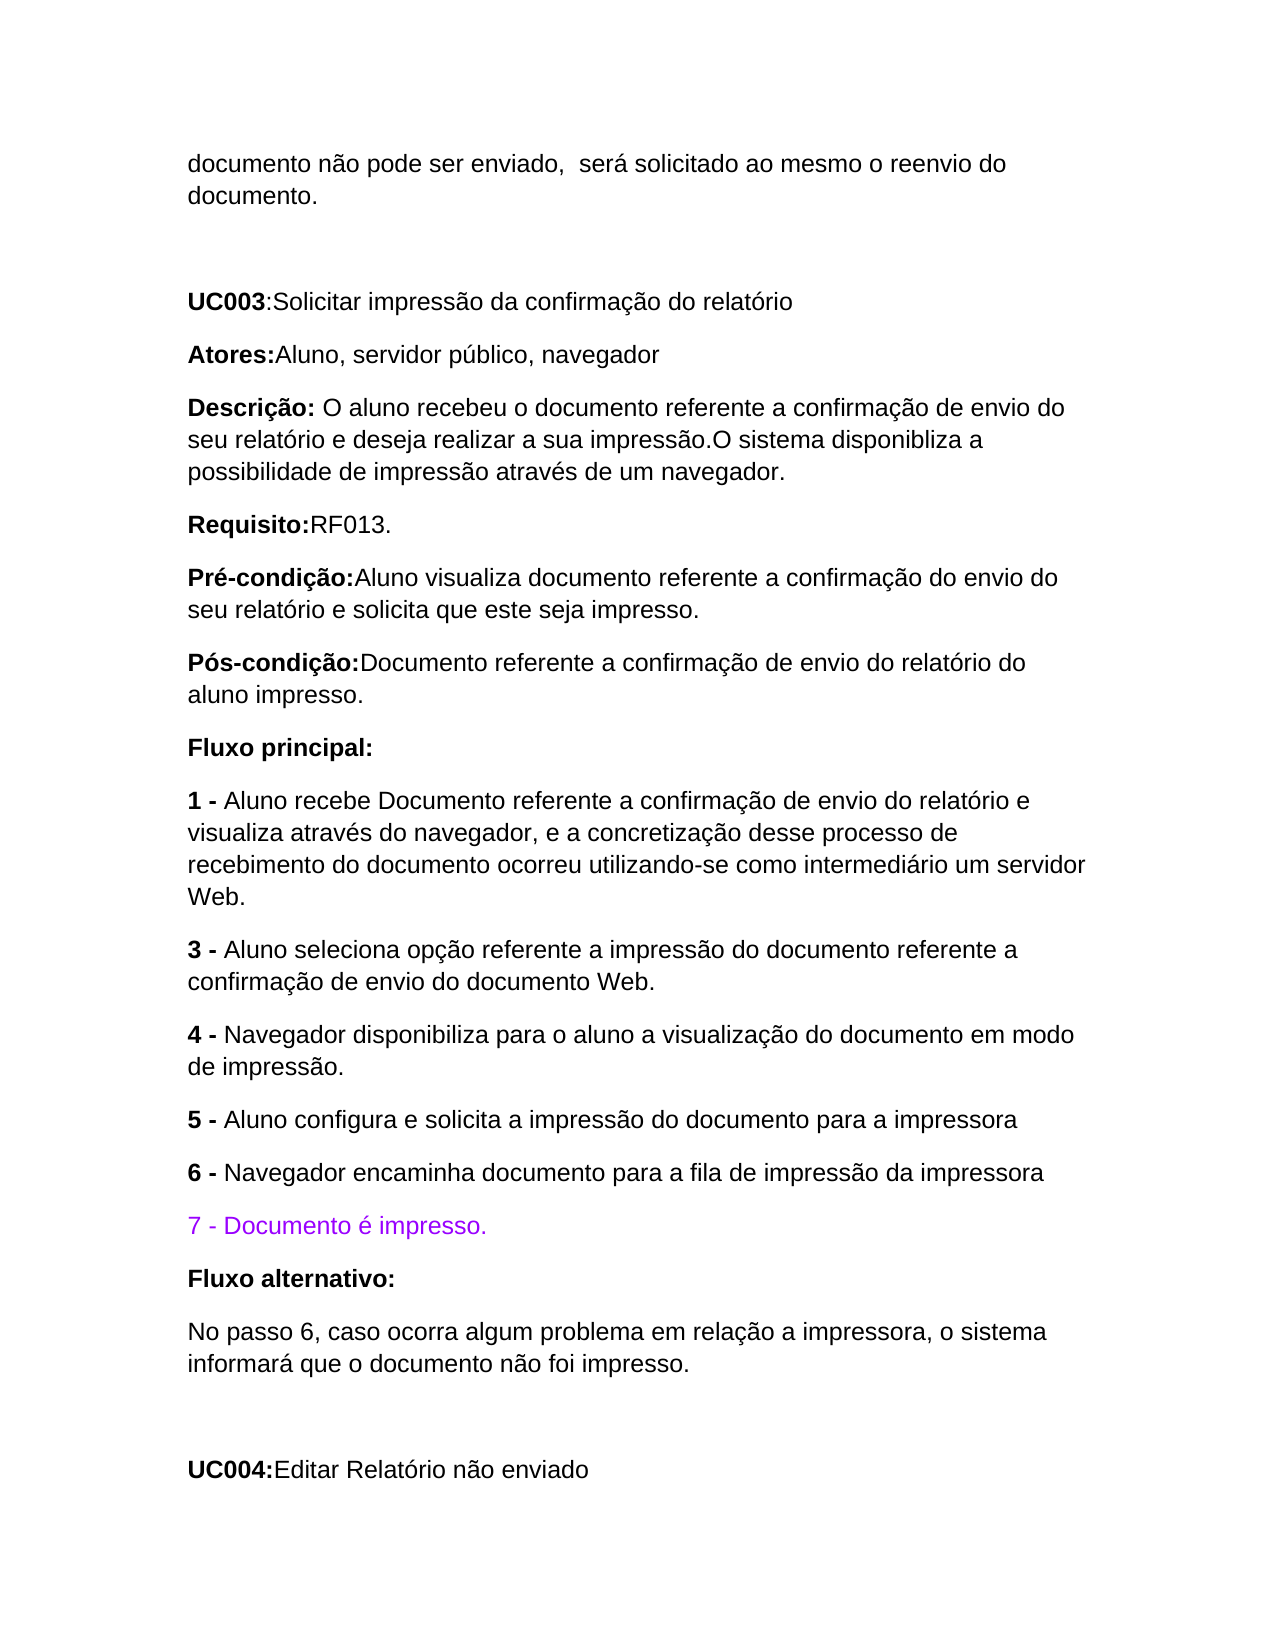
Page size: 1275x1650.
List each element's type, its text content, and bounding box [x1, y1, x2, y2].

text 5 - Aluno configura e solicita a impressão do documento para a impressora [187, 1106, 1087, 1134]
text Requisito:RF013. [187, 511, 1087, 539]
text 3 - Aluno seleciona opção referente a impressão do documento referente a confirmação de envio do documento Web. [187, 936, 1087, 996]
text Fluxo alternativo: [187, 1264, 1087, 1292]
text 1 - Aluno recebe Documento referente a confirmação de envio do relatório e visualiza através do navegador, e a concretização desse processo de recebimento do documento ocorreu utilizando-se como intermediário um servidor Web. [187, 787, 1087, 911]
text No passo 6, caso ocorra algum problema em relação a impressora, o sistema informará que o documento não foi impresso. [187, 1317, 1087, 1377]
text Pré-condição:Aluno visualiza documento referente a confirmação do envio do seu relatório e solicita que este seja impresso. [187, 564, 1087, 624]
text Fluxo principal: [187, 734, 1087, 762]
text 6 - Navegador encaminha documento para a fila de impressão da impressora [187, 1159, 1087, 1187]
text 4 - Navegador disponibiliza para o aluno a visualização do documento em modo de impressão. [187, 1021, 1087, 1081]
text documento não pode ser enviado, será solicitado ao mesmo o reenvio do documento. [187, 150, 1087, 210]
text UC004:Editar Relatório não enviado [187, 1455, 1087, 1483]
text UC003:Solicitar impressão da confirmação do relatório [187, 288, 1087, 316]
text 7 - Documento é impresso. [187, 1212, 1087, 1239]
text Pós-condição:Documento referente a confirmação de envio do relatório do aluno impresso. [187, 649, 1087, 709]
text Descrição: O aluno recebeu o documento referente a confirmação de envio do seu relatório e deseja realizar a sua impressão.O sistema disponibliza a possibilidade de impressão através de um navegador. [187, 394, 1087, 486]
text Atores:Aluno, servidor público, navegador [187, 341, 1087, 369]
